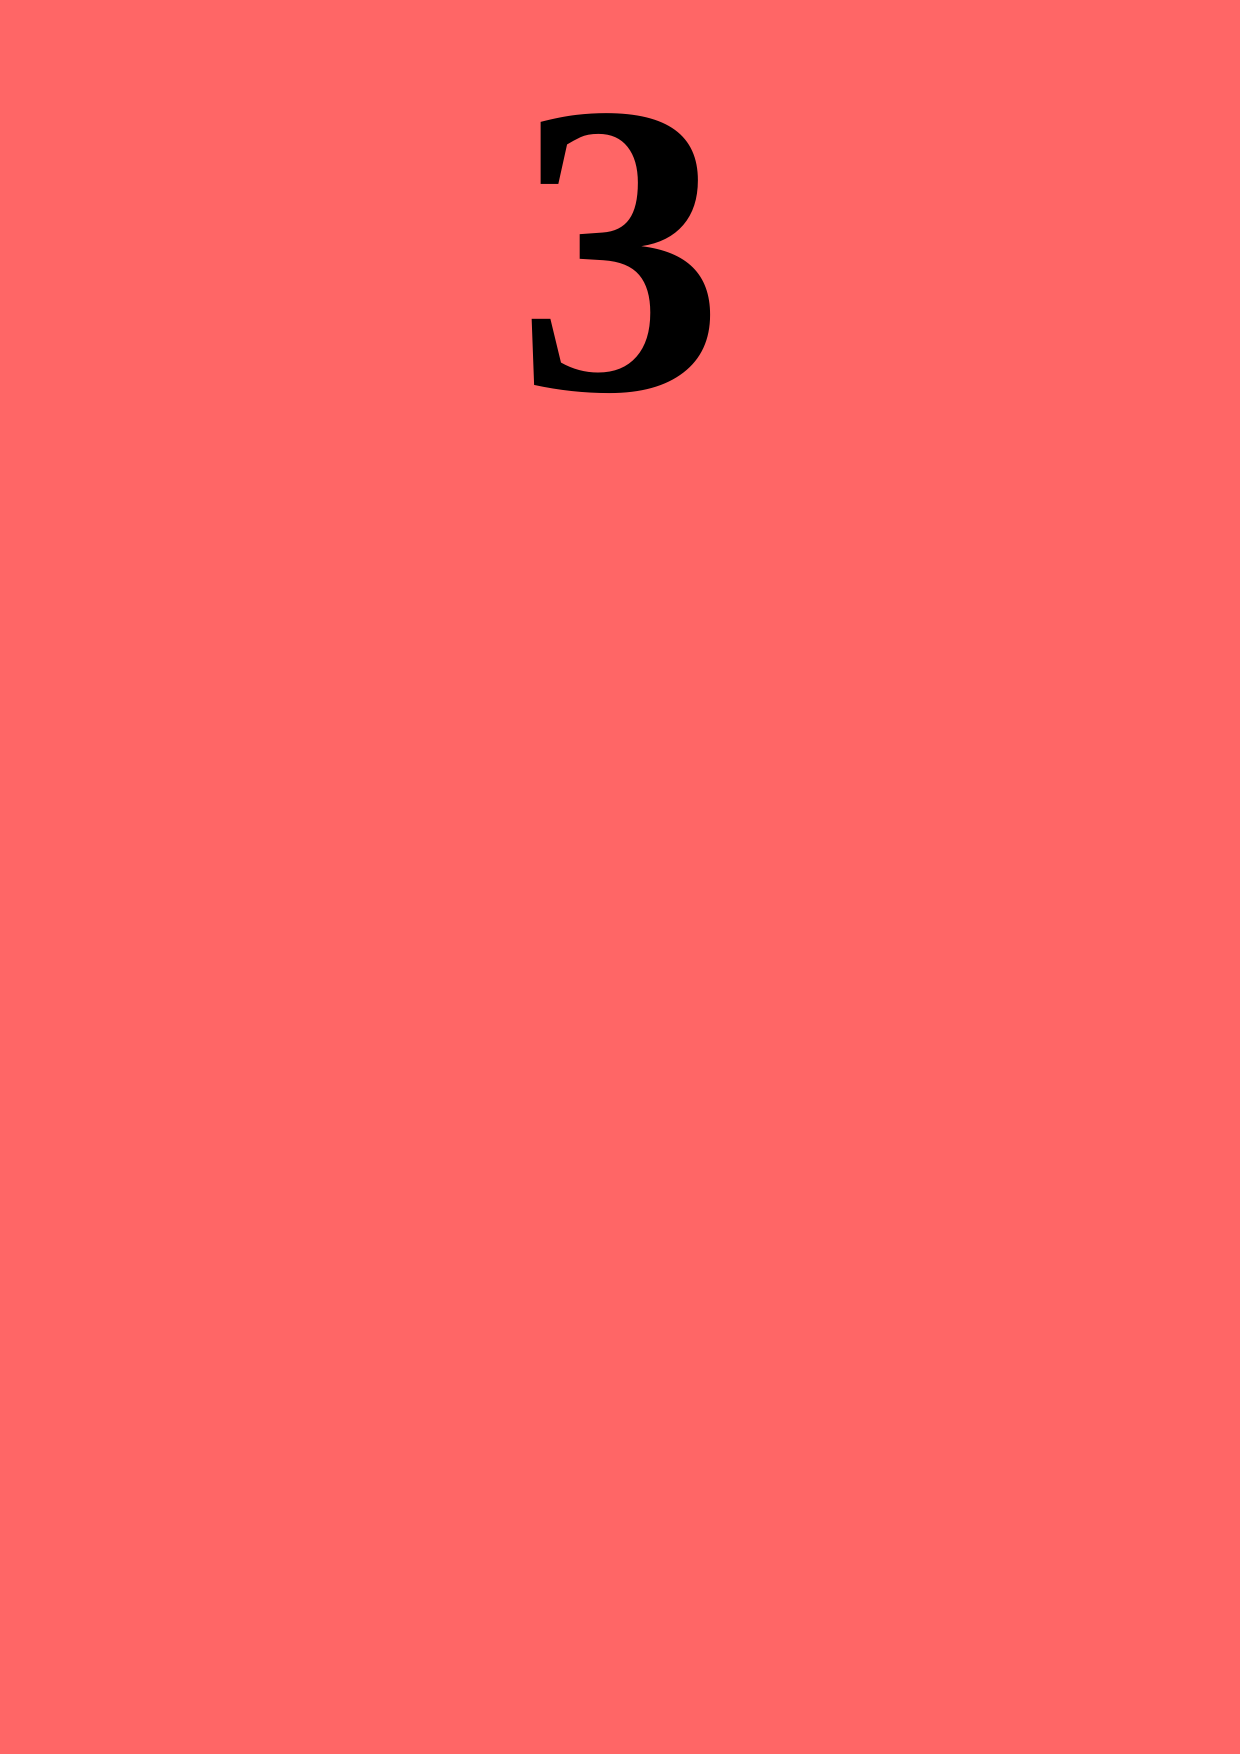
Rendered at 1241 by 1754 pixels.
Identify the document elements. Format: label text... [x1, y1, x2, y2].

text 3 [0, 0, 1240, 479]
